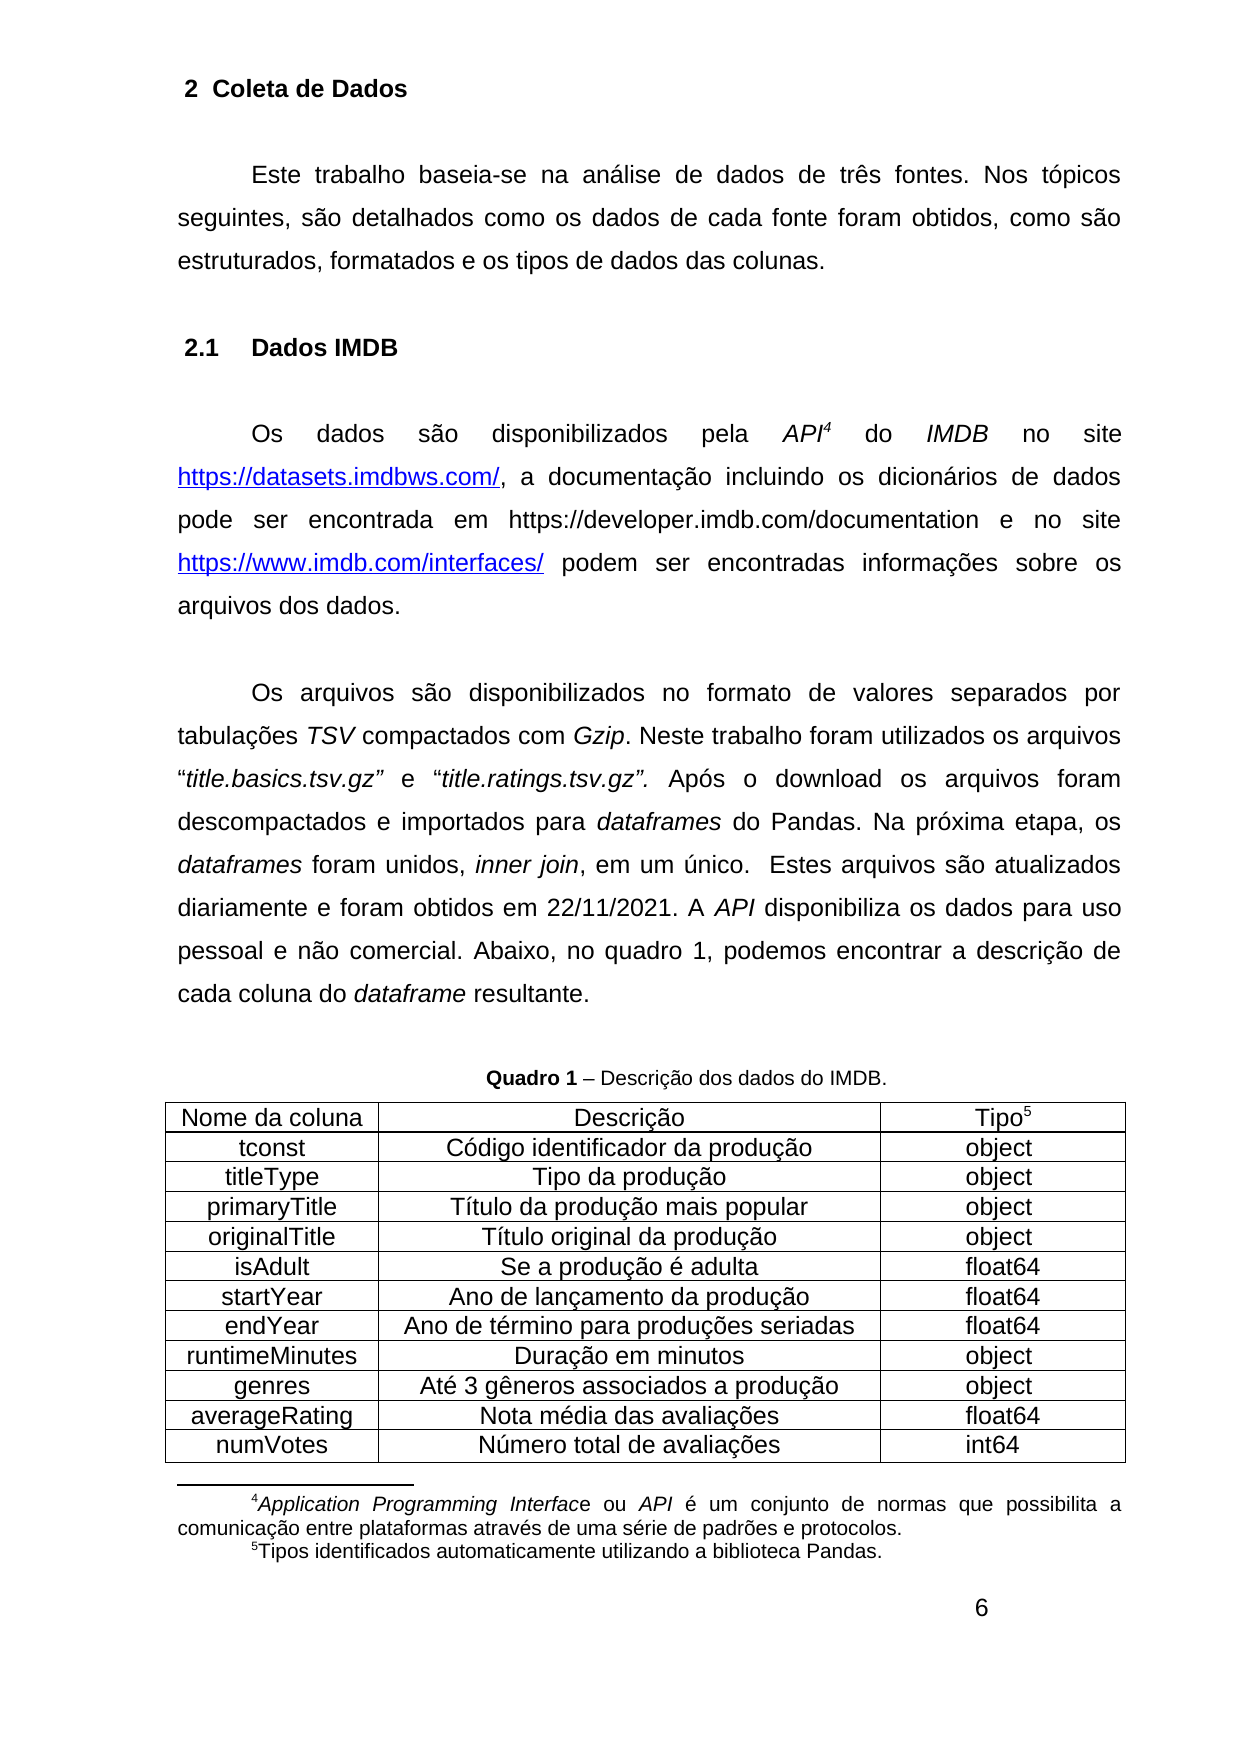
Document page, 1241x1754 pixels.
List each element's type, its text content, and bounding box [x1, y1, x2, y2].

table_cell object [881, 1371, 1125, 1399]
table_cell float64 [881, 1401, 1125, 1429]
table_cell object [881, 1133, 1125, 1161]
table_cell float64 [881, 1281, 1125, 1310]
table_header Descrição [379, 1103, 880, 1131]
table_cell Ano de lançamento da produção [379, 1281, 880, 1310]
table_cell Duração em minutos [379, 1341, 880, 1370]
table_cell Nota média das avaliações [379, 1401, 880, 1429]
table_cell Ano de término para produções seriadas [379, 1311, 880, 1340]
table_cell Se a produção é adulta [379, 1252, 880, 1280]
table_cell object [881, 1192, 1125, 1221]
table_cell float64 [881, 1311, 1125, 1340]
table_cell isAdult [166, 1252, 378, 1280]
subtitle Dados IMDB [177, 333, 1122, 361]
table_cell runtimeMinutes [166, 1341, 378, 1370]
table_cell titleType [166, 1162, 378, 1191]
table_cell object [881, 1222, 1125, 1251]
table_cell Título original da produção [379, 1222, 880, 1251]
table_cell Número total de avaliações [379, 1430, 880, 1462]
table_header Tipo [881, 1103, 1125, 1131]
text Os dados são disponibilizados pela API do IMDB no site https://datasets.imdbws.com/, a documentação incluindo os dicionários de dados pode ser encontrada em https://developer.imdb.com/documentation e no site https://www.imdb.com/interfaces/ podem ser encontradas informações sobre os arquivos dos dados. [177, 419, 1122, 620]
table_cell Até 3 gêneros associados a produção [379, 1371, 880, 1399]
table_cell endYear [166, 1311, 378, 1340]
table_cell originalTitle [166, 1222, 378, 1251]
table_header Nome da coluna [166, 1103, 378, 1131]
table_cell Título da produção mais popular [379, 1192, 880, 1221]
table_cell averageRating [166, 1401, 378, 1429]
table_cell Tipo da produção [379, 1162, 880, 1191]
table_cell primaryTitle [166, 1192, 378, 1221]
table_cell object [881, 1162, 1125, 1191]
table_cell Código identificador da produção [379, 1133, 880, 1161]
table_cell startYear [166, 1281, 378, 1310]
table_cell tconst [166, 1133, 378, 1161]
table_cell genres [166, 1371, 378, 1399]
text Quadro 1 – Descrição dos dados do IMDB. [177, 1066, 1122, 1090]
subtitle Coleta de Dados [177, 74, 1122, 103]
text Este trabalho baseia-se na análise de dados de três fontes. Nos tópicos seguintes, são detalhados como os dados de cada fonte foram obtidos, como são estruturados, formatados e os tipos de dados das colunas. [177, 160, 1122, 275]
table_cell numVotes [166, 1430, 378, 1462]
table_cell object [881, 1341, 1125, 1370]
table_cell float64 [881, 1252, 1125, 1280]
table_cell int64 [881, 1430, 1125, 1462]
text Os arquivos são disponibilizados no formato de valores separados por tabulações TSV compactados com Gzip. Neste trabalho foram utilizados os arquivos “title.basics.tsv.gz” e “title.ratings.tsv.gz”. Após o download os arquivos foram descompactados e importados para dataframes do Pandas. Na próxima etapa, os dataframes foram unidos, inner join, em um único. Estes arquivos são atualizados diariamente e foram obtidos em 22/11/2021. A API disponibiliza os dados para uso pessoal e não comercial. Abaixo, no quadro 1, podemos encontrar a descrição de cada coluna do dataframe resultante. [177, 678, 1122, 1008]
text Application Programming Interface ou API é um conjunto de normas que possibilita a comunicação entre plataformas através de uma série de padrões e protocolos. [177, 1491, 1122, 1539]
